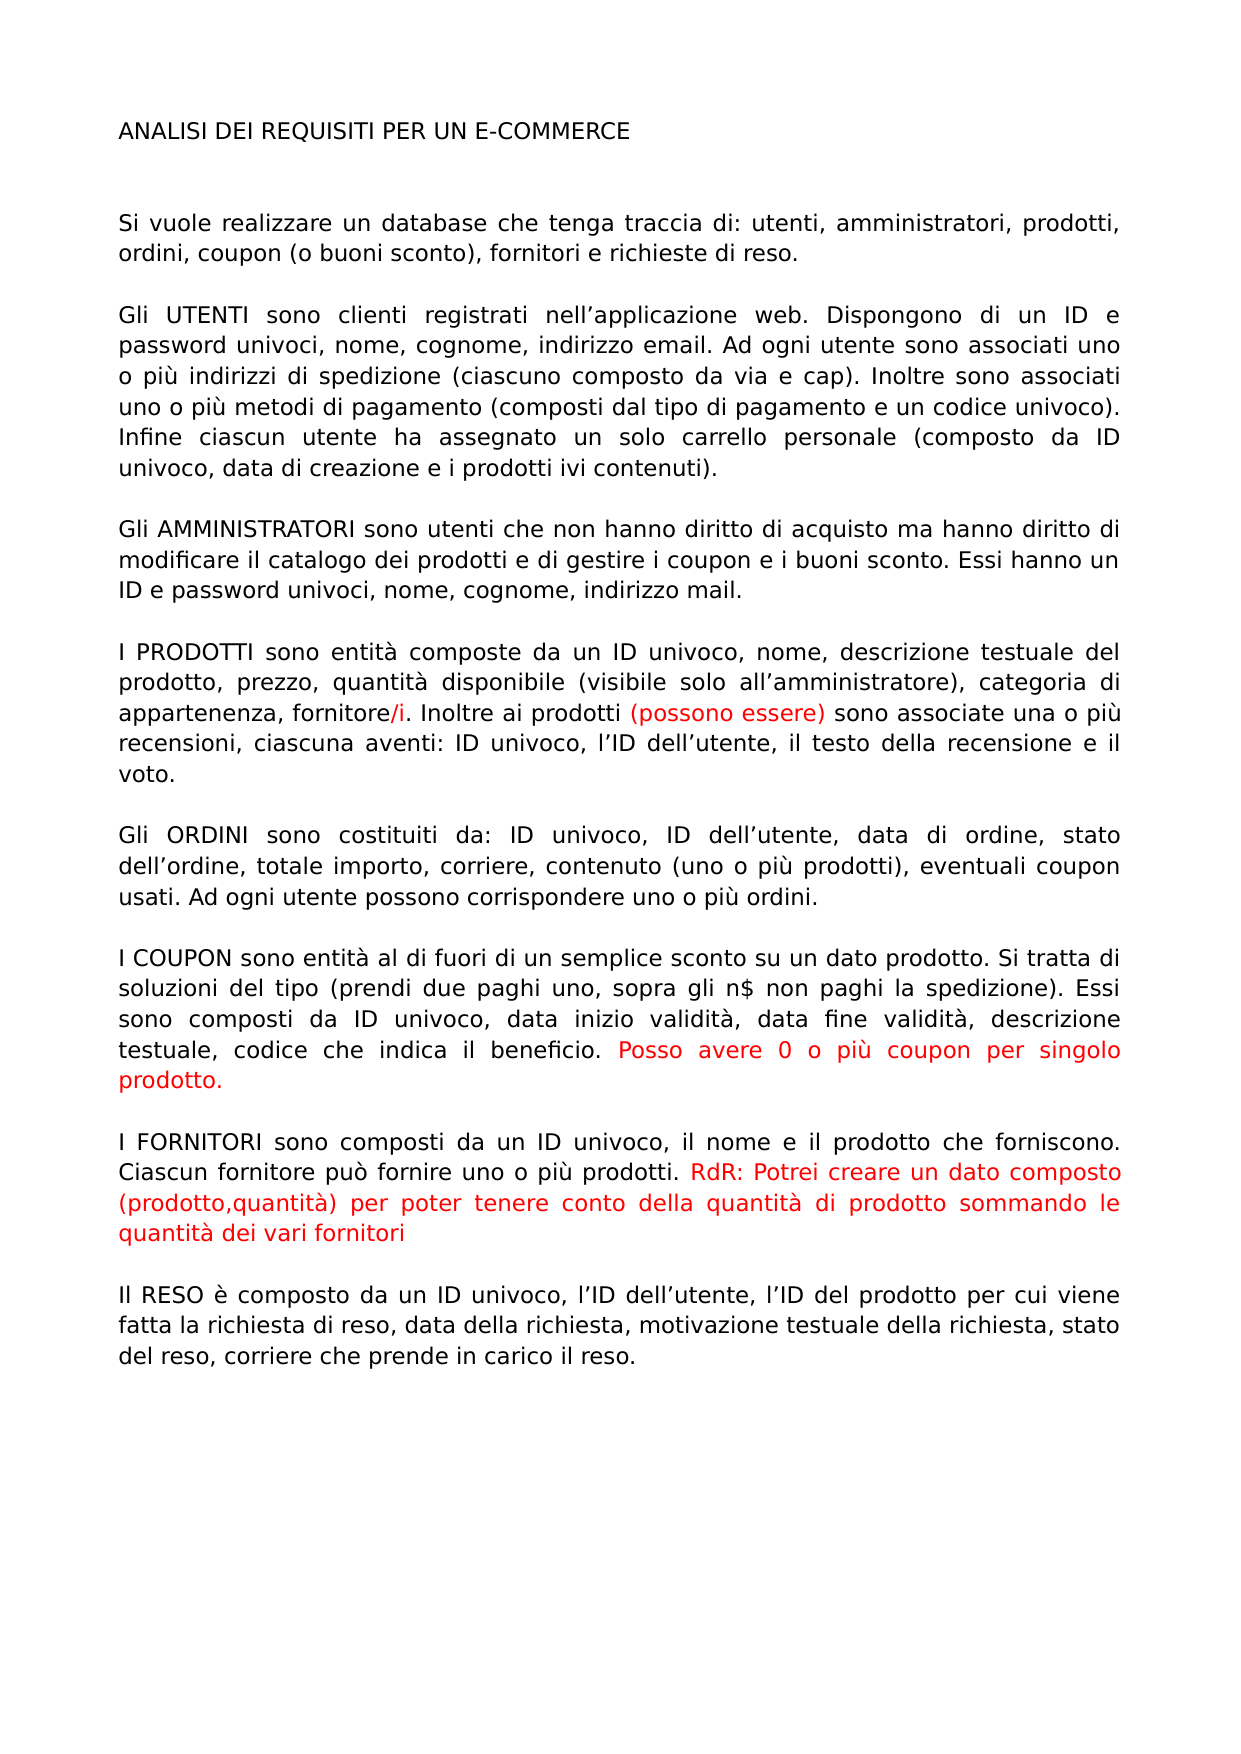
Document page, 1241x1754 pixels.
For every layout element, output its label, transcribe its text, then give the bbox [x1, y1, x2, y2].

text Si vuole realizzare un database che tenga traccia di: utenti, amministratori, prodotti, ordini, coupon (o buoni sconto), fornitori e richieste di reso. [118, 210, 1122, 267]
text ANALISI DEI REQUISITI PER UN E-COMMERCE [118, 118, 1122, 145]
text Gli AMMINISTRATORI sono utenti che non hanno diritto di acquisto ma hanno diritto di modificare il catalogo dei prodotti e di gestire i coupon e i buoni sconto. Essi hanno un ID e password univoci, nome, cognome, indirizzo mail. [118, 516, 1122, 604]
text Il RESO è composto da un ID univoco, l’ID dell’utente, l’ID del prodotto per cui viene fatta la richiesta di reso, data della richiesta, motivazione testuale della richiesta, stato del reso, corriere che prende in carico il reso. [118, 1282, 1122, 1370]
text Gli ORDINI sono costituiti da: ID univoco, ID dell’utente, data di ordine, stato dell’ordine, totale importo, corriere, contenuto (uno o più prodotti), eventuali coupon usati. Ad ogni utente possono corrispondere uno o più ordini. [118, 822, 1122, 910]
text I PRODOTTI sono entità composte da un ID univoco, nome, descrizione testuale del prodotto, prezzo, quantità disponibile (visibile solo all’amministratore), categoria di appartenenza, fornitore/i. Inoltre ai prodotti (possono essere) sono associate una o più recensioni, ciascuna aventi: ID univoco, l’ID dell’utente, il testo della recensione e il voto. [118, 639, 1122, 788]
text I FORNITORI sono composti da un ID univoco, il nome e il prodotto che forniscono. Ciascun fornitore può fornire uno o più prodotti. RdR: Potrei creare un dato composto (prodotto,quantità) per poter tenere conto della quantità di prodotto sommando le quantità dei vari fornitori [118, 1129, 1122, 1247]
text I COUPON sono entità al di fuori di un semplice sconto su un dato prodotto. Si tratta di soluzioni del tipo (prendi due paghi uno, sopra gli n$ non paghi la spedizione). Essi sono composti da ID univoco, data inizio validità, data fine validità, descrizione testuale, codice che indica il beneficio. Posso avere 0 o più coupon per singolo prodotto. [118, 945, 1122, 1094]
text Gli UTENTI sono clienti registrati nell’applicazione web. Dispongono di un ID e password univoci, nome, cognome, indirizzo email. Ad ogni utente sono associati uno o più indirizzi di spedizione (ciascuno composto da via e cap). Inoltre sono associati uno o più metodi di pagamento (composti dal tipo di pagamento e un codice univoco). Infine ciascun utente ha assegnato un solo carrello personale (composto da ID univoco, data di creazione e i prodotti ivi contenuti). [118, 302, 1122, 482]
